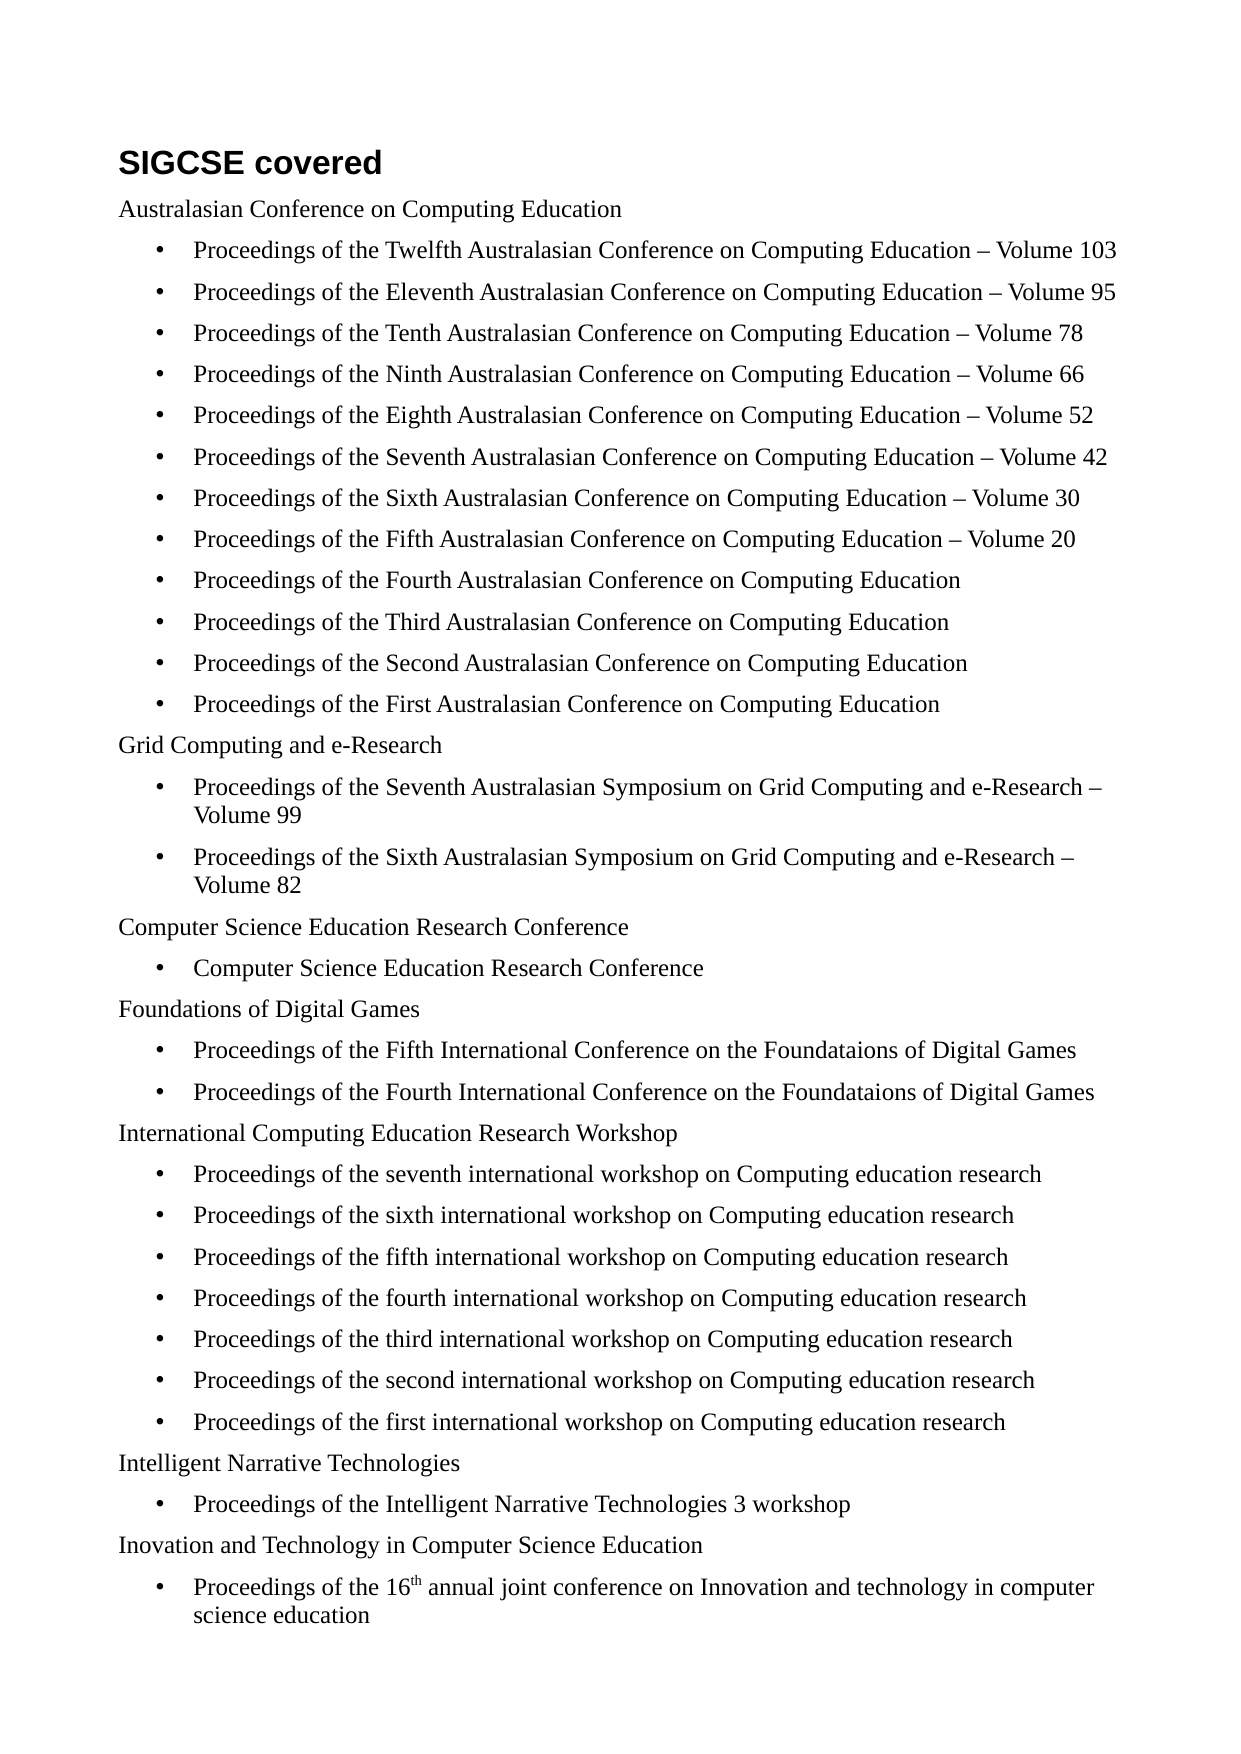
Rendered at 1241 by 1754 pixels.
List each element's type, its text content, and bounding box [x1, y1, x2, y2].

list Proceedings of the Tenth Australasian Conference on Computing Education – Volume 78 [156, 318, 1122, 347]
text Grid Computing and e-Research [118, 731, 1122, 759]
list Proceedings of the Sixth Australasian Symposium on Grid Computing and e-Research – Volume 82 [156, 842, 1122, 899]
list Proceedings of the Ninth Australasian Conference on Computing Education – Volume 66 [156, 359, 1122, 388]
list Proceedings of the first international workshop on Computing education research [156, 1407, 1122, 1436]
list Proceedings of the First Australasian Conference on Computing Education [156, 689, 1122, 718]
text International Computing Education Research Workshop [118, 1118, 1122, 1147]
list Proceedings of the Third Australasian Conference on Computing Education [156, 607, 1122, 636]
list Proceedings of the fifth international workshop on Computing education research [156, 1242, 1122, 1271]
list Proceedings of the Eighth Australasian Conference on Computing Education – Volume 52 [156, 401, 1122, 429]
list Proceedings of the Twelfth Australasian Conference on Computing Education – Volume 103 [156, 236, 1122, 264]
list Proceedings of the Fifth International Conference on the Foundataions of Digital Games [156, 1036, 1122, 1064]
list Proceedings of the Fifth Australasian Conference on Computing Education – Volume 20 [156, 524, 1122, 553]
list Proceedings of the Fourth International Conference on the Foundataions of Digital Games [156, 1077, 1122, 1106]
list Proceedings of the seventh international workshop on Computing education research [156, 1159, 1122, 1188]
text Intelligent Narrative Technologies [118, 1448, 1122, 1477]
list Proceedings of the third international workshop on Computing education research [156, 1324, 1122, 1353]
list Proceedings of the Fourth Australasian Conference on Computing Education [156, 566, 1122, 594]
list Proceedings of the fourth international workshop on Computing education research [156, 1283, 1122, 1312]
list Proceedings of the Eleventh Australasian Conference on Computing Education – Volume 95 [156, 277, 1122, 306]
list Proceedings of the Intelligent Narrative Technologies 3 workshop [156, 1489, 1122, 1518]
list Proceedings of the Seventh Australasian Conference on Computing Education – Volume 42 [156, 442, 1122, 471]
text Inovation and Technology in Computer Science Education [118, 1531, 1122, 1559]
subtitle SIGCSE covered [118, 143, 1122, 182]
list Proceedings of the 16th annual joint conference on Innovation and technology in computer science education [156, 1572, 1122, 1629]
text Foundations of Digital Games [118, 994, 1122, 1023]
list Proceedings of the Sixth Australasian Conference on Computing Education – Volume 30 [156, 483, 1122, 512]
list Proceedings of the second international workshop on Computing education research [156, 1366, 1122, 1394]
list Proceedings of the Second Australasian Conference on Computing Education [156, 648, 1122, 677]
list Proceedings of the sixth international workshop on Computing education research [156, 1201, 1122, 1229]
list Proceedings of the Seventh Australasian Symposium on Grid Computing and e-Research – Volume 99 [156, 772, 1122, 829]
text Australasian Conference on Computing Education [118, 194, 1122, 223]
text Computer Science Education Research Conference [118, 912, 1122, 941]
list Computer Science Education Research Conference [156, 953, 1122, 982]
